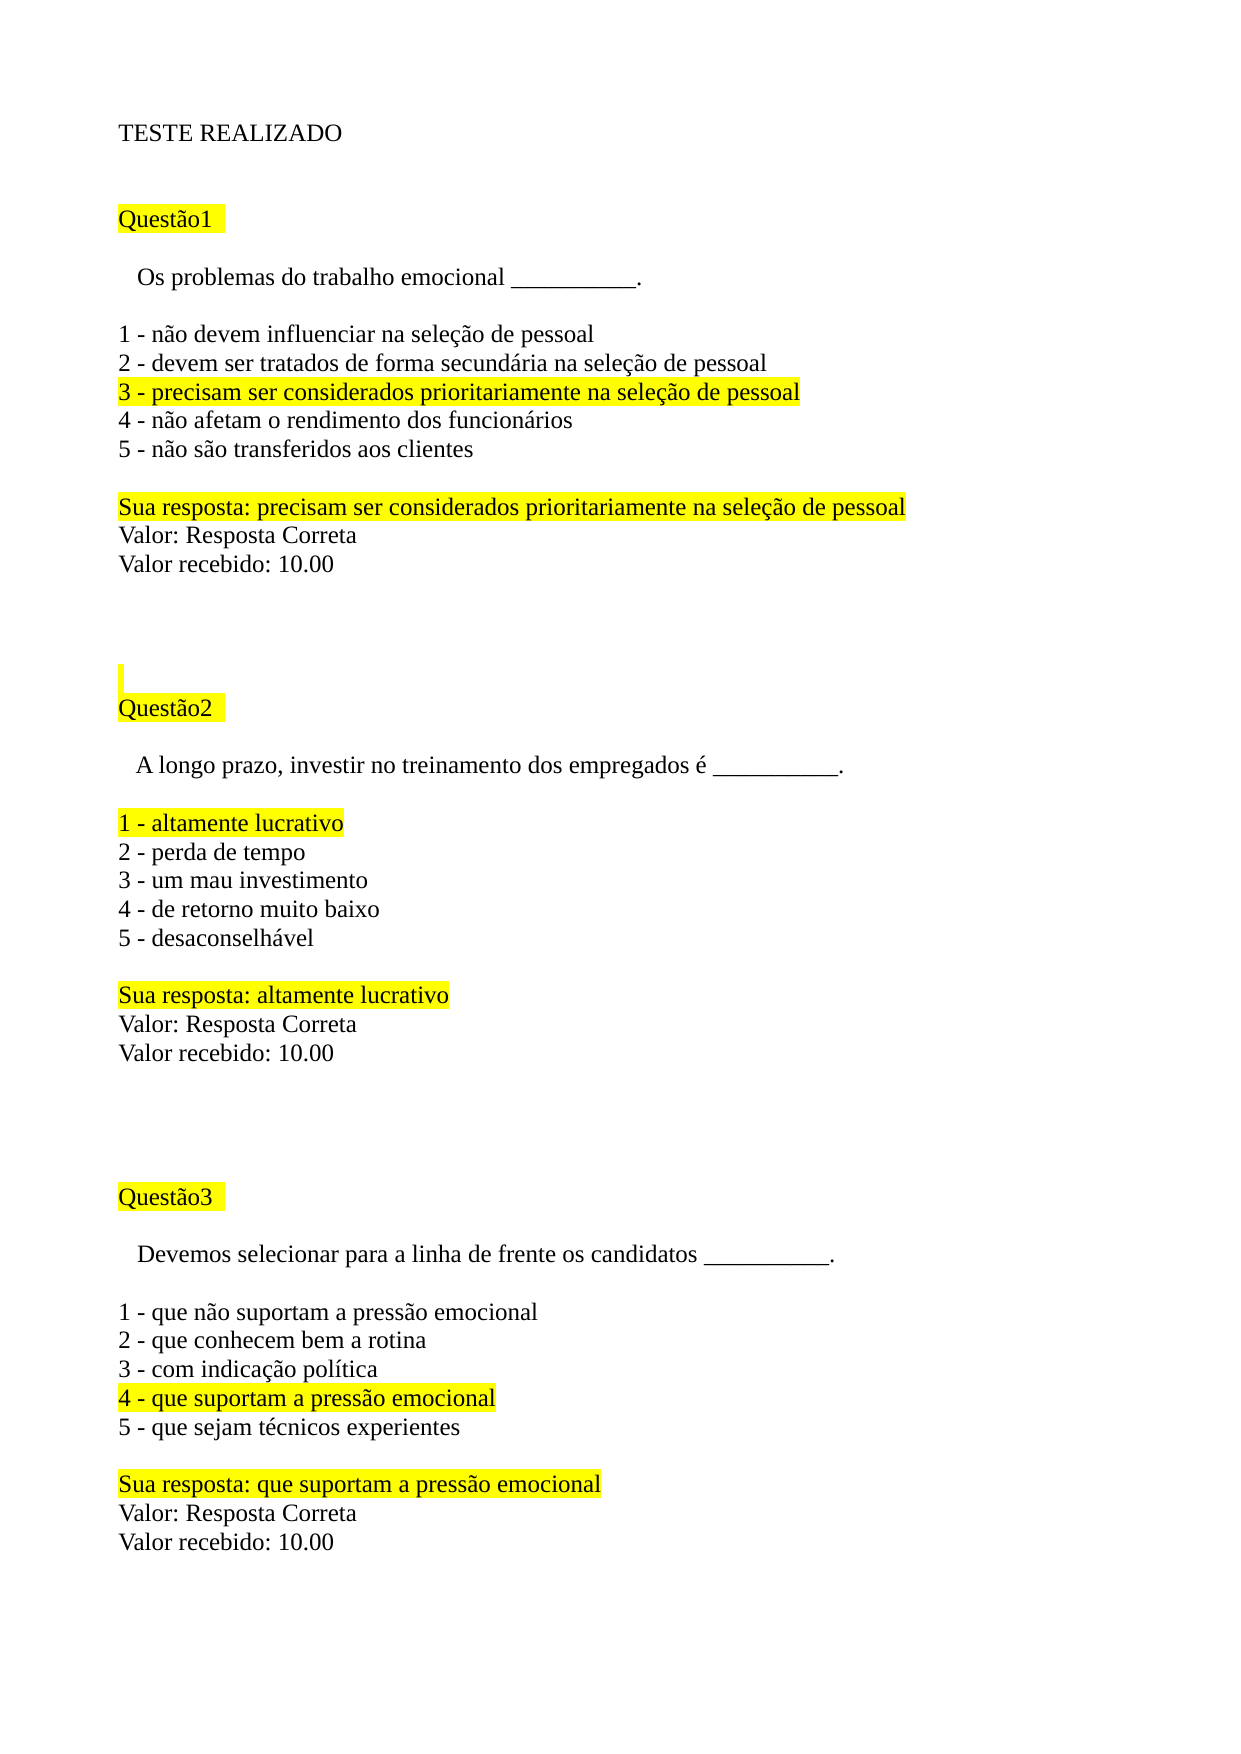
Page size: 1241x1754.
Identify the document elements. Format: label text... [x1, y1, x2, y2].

text 5 - que sejam técnicos experientes [118, 1412, 1122, 1441]
text Valor recebido: 10.00 [118, 1527, 1122, 1556]
text 1 - que não suportam a pressão emocional [118, 1297, 1122, 1326]
text 2 - devem ser tratados de forma secundária na seleção de pessoal [118, 348, 1122, 377]
text 2 - perda de tempo [118, 837, 1122, 866]
text Devemos selecionar para a linha de frente os candidatos __________. [118, 1239, 1122, 1268]
text 4 - de retorno muito baixo [118, 894, 1122, 923]
text 3 - precisam ser considerados prioritariamente na seleção de pessoal [118, 377, 1122, 406]
text Questão1 [118, 204, 1122, 233]
text Sua resposta: precisam ser considerados prioritariamente na seleção de pessoal [118, 492, 1122, 521]
text 2 - que conhecem bem a rotina [118, 1326, 1122, 1354]
text Os problemas do trabalho emocional __________. [118, 262, 1122, 291]
text 5 - desaconselhável [118, 923, 1122, 952]
text 4 - que suportam a pressão emocional [118, 1383, 1122, 1412]
text Valor: Resposta Correta [118, 1009, 1122, 1038]
text Sua resposta: que suportam a pressão emocional [118, 1469, 1122, 1498]
text A longo prazo, investir no treinamento dos empregados é __________. [118, 751, 1122, 779]
text 1 - não devem influenciar na seleção de pessoal [118, 319, 1122, 348]
text Questão3 [118, 1182, 1122, 1211]
text Sua resposta: altamente lucrativo [118, 981, 1122, 1009]
text Valor recebido: 10.00 [118, 1038, 1122, 1067]
text 3 - com indicação política [118, 1354, 1122, 1383]
text 1 - altamente lucrativo [118, 808, 1122, 837]
text 5 - não são transferidos aos clientes [118, 434, 1122, 463]
text TESTE REALIZADO [118, 118, 1122, 147]
text Valor: Resposta Correta [118, 521, 1122, 549]
text Valor recebido: 10.00 [118, 549, 1122, 578]
text Questão2 [118, 693, 1122, 722]
text 4 - não afetam o rendimento dos funcionários [118, 406, 1122, 434]
text Valor: Resposta Correta [118, 1498, 1122, 1527]
text 3 - um mau investimento [118, 866, 1122, 894]
